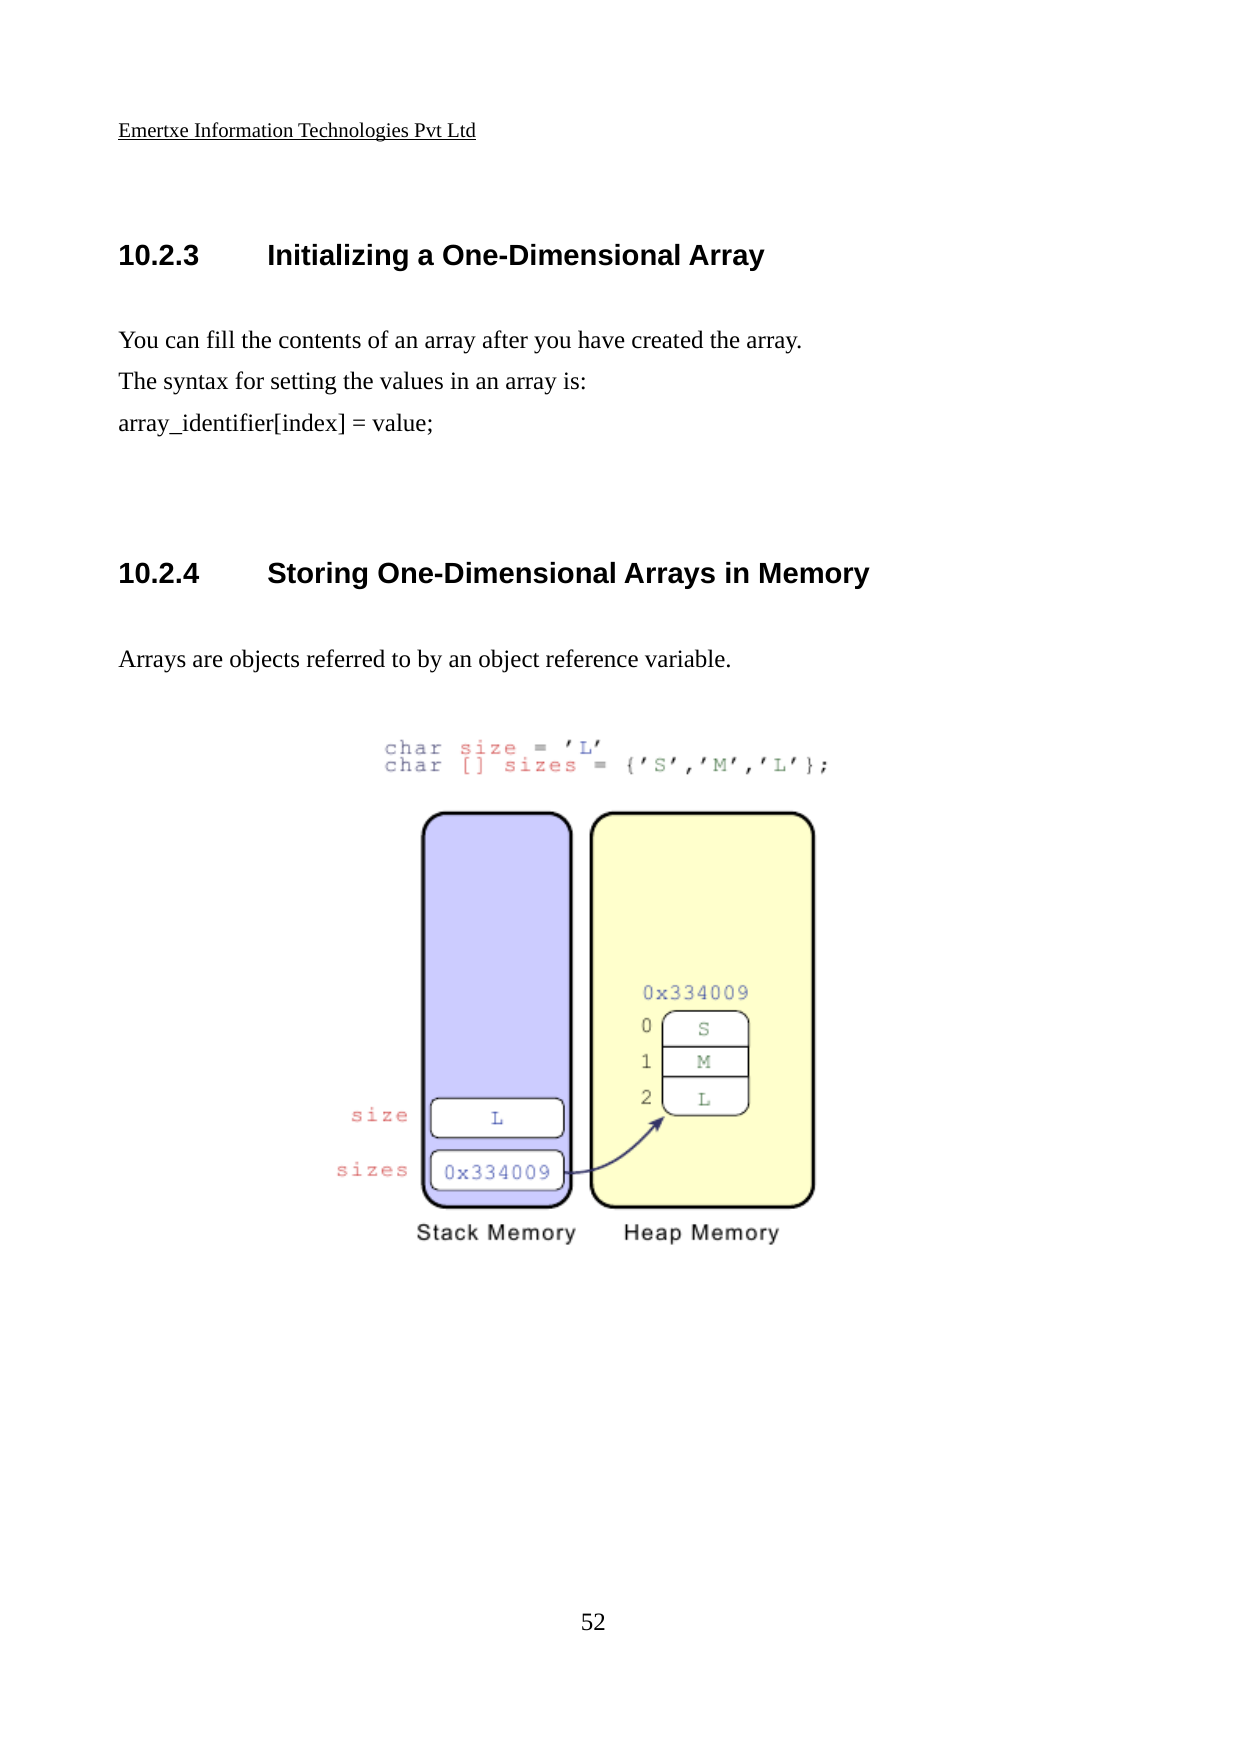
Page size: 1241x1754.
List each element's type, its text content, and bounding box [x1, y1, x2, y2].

text The syntax for setting the values in an array is: [118, 366, 1122, 395]
text array_identifier[index] = value; [118, 408, 1122, 436]
subtitle Initializing a One-Dimensional Array [118, 238, 1122, 271]
subtitle Storing One-Dimensional Arrays in Memory [118, 556, 1122, 590]
picture [235, 726, 1006, 1273]
text Arrays are objects referred to by an object reference variable. [118, 644, 1122, 672]
text You can fill the contents of an array after you have created the array. [118, 325, 1122, 354]
